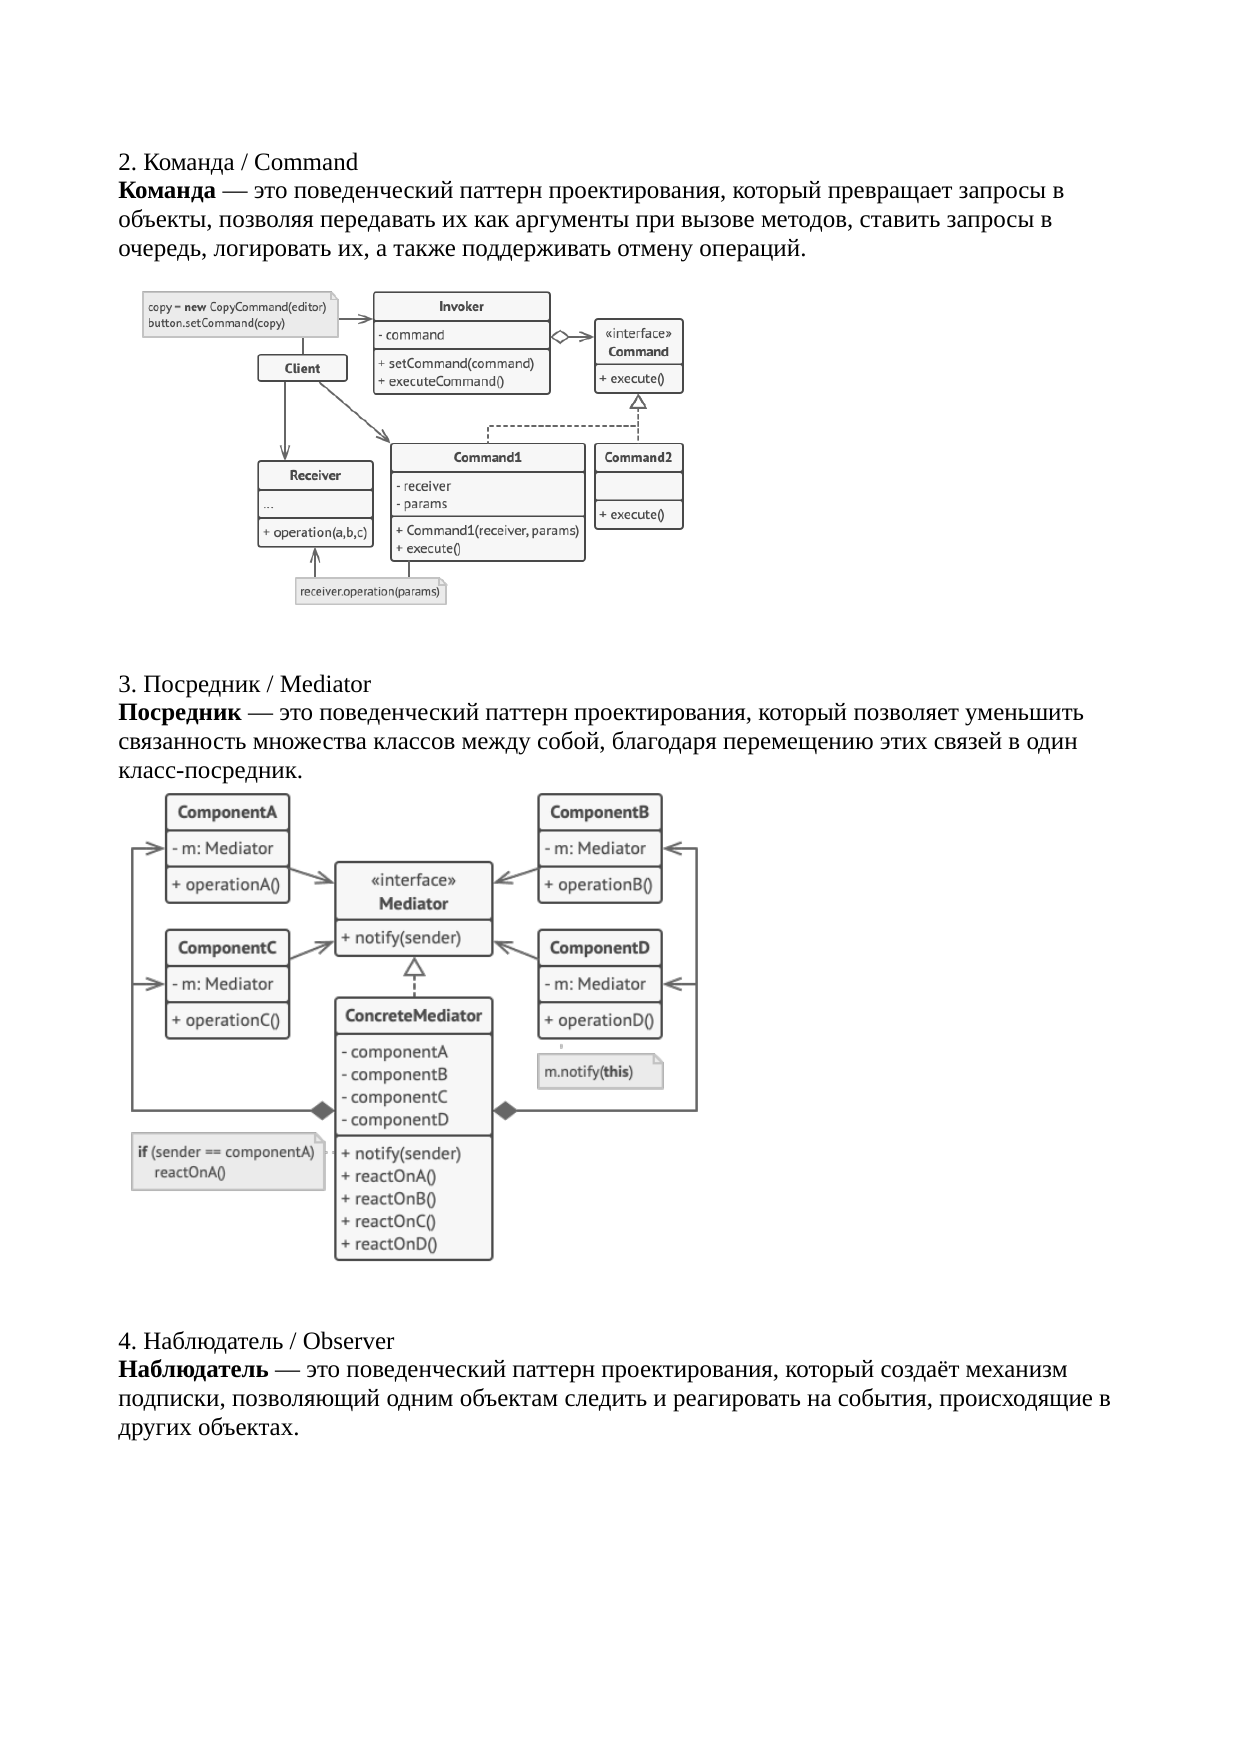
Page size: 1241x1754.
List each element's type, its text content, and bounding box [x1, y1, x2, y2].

picture [121, 783, 708, 1269]
picture [134, 283, 692, 612]
text Посредник — это поведенческий паттерн проектирования, который позволяет уменьшить связанность множества классов между собой, благодаря перемещению этих связей в один класс-посредник. [118, 697, 1122, 784]
text 2. Команда / Command [118, 147, 1122, 176]
text 3. Посредник / Mediator [118, 669, 1122, 697]
text Наблюдатель — это поведенческий паттерн проектирования, который создаёт механизм подписки, позволяющий одним объектам следить и реагировать на события, происходящие в других объектах. [118, 1354, 1122, 1441]
text Команда — это поведенческий паттерн проектирования, который превращает запросы в объекты, позволяя передавать их как аргументы при вызове методов, ставить запросы в очередь, логировать их, а также поддерживать отмену операций. [118, 176, 1122, 262]
text 4. Наблюдатель / Observer [118, 1326, 1122, 1354]
